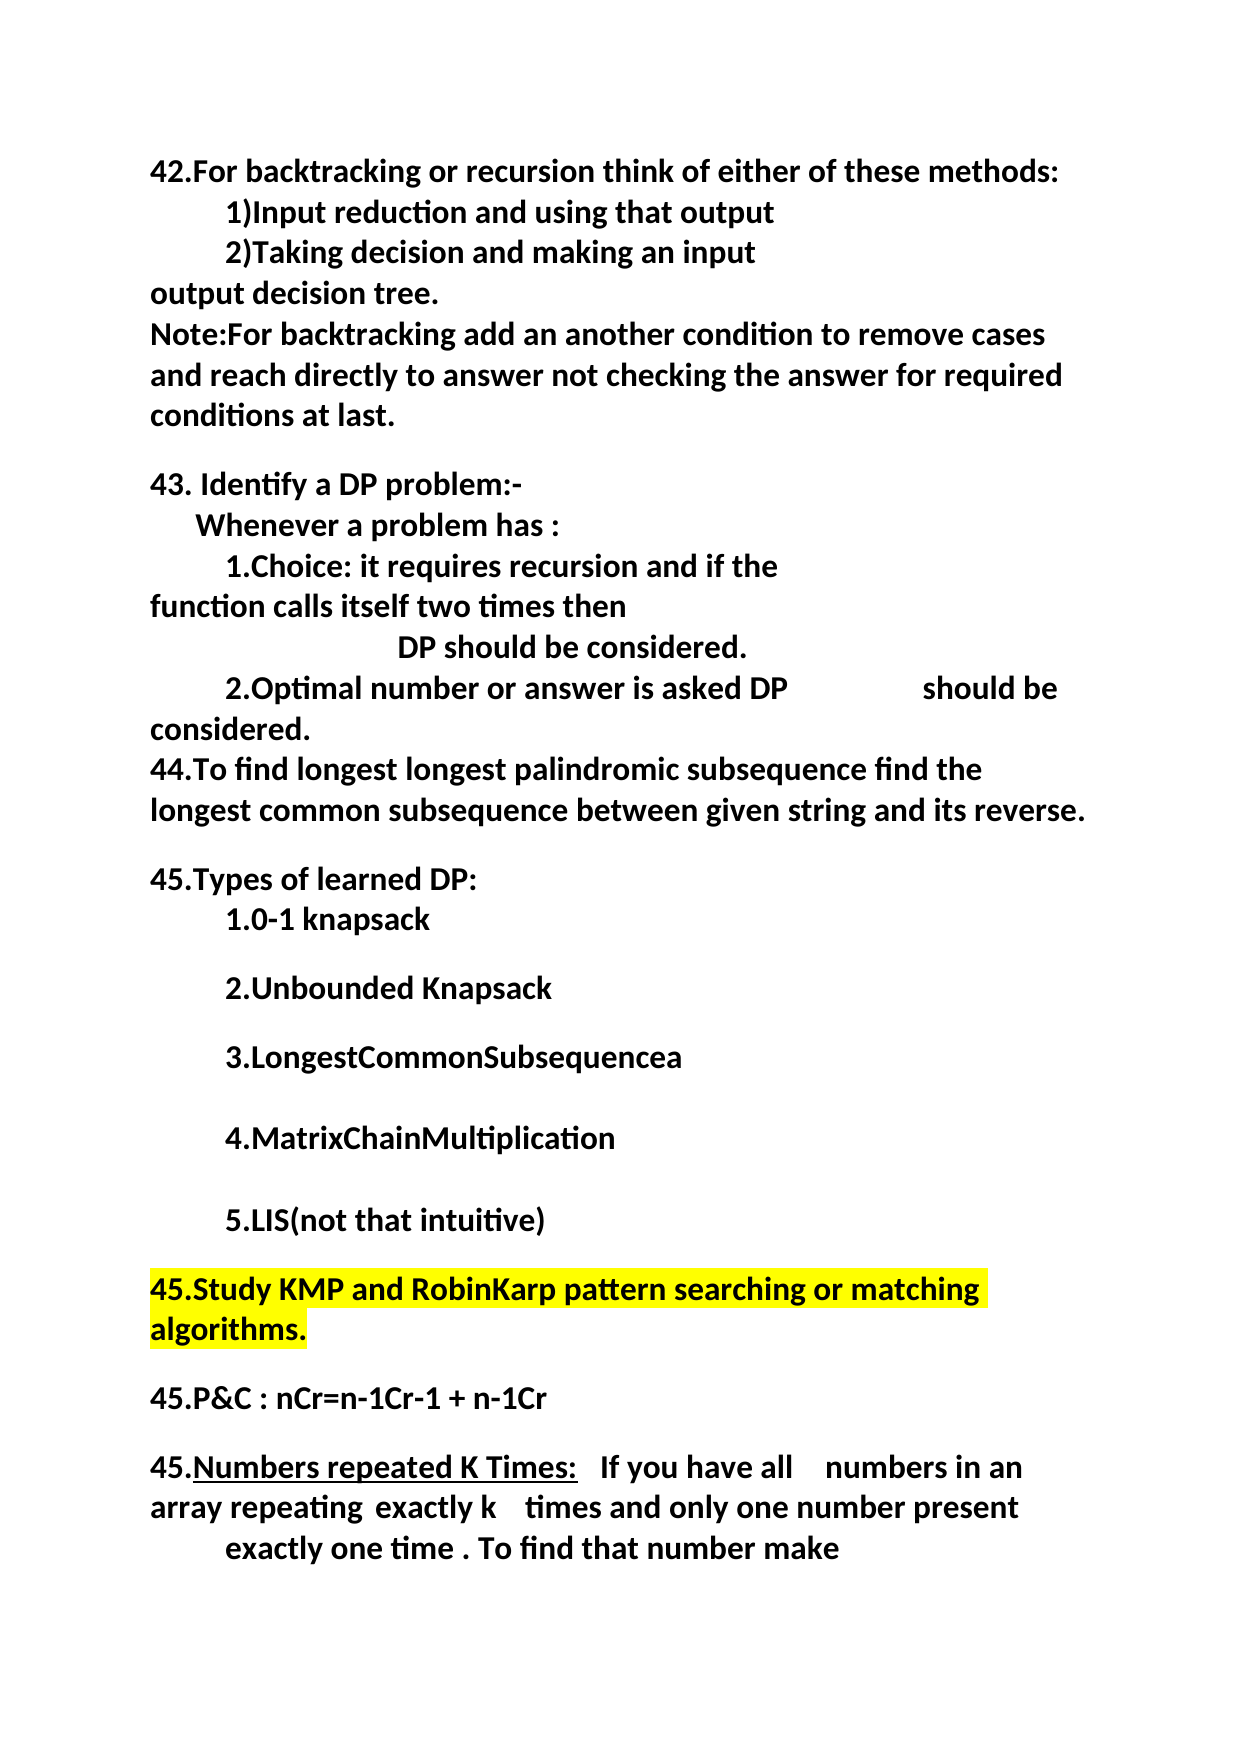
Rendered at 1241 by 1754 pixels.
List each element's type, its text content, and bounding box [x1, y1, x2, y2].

text 1.0-1 knapsack [150, 898, 1090, 939]
text 1)Input reduction and using that output [150, 191, 1090, 231]
text 43. Identify a DP problem:- [150, 463, 1090, 504]
text 45.Study KMP and RobinKarp pattern searching or matching algorithms. [150, 1268, 1090, 1349]
text 45.P&C : nCr=n-1Cr-1 + n-1Cr [150, 1377, 1090, 1418]
text 2.Unbounded Knapsack [150, 967, 1090, 1008]
text 44.To find longest longest palindromic subsequence find the longest common subsequence between given string and its reverse. [150, 748, 1090, 830]
text 4.MatrixChainMultiplication [150, 1117, 1090, 1158]
text 45.Numbers repeated K Times: If you have all numbers in an array repeating exactly k times and only one number present exactly one time . To find that number make [150, 1446, 1090, 1568]
text 45.Types of learned DP: [150, 858, 1090, 898]
text Whenever a problem has : [150, 504, 1090, 544]
text 2.Optimal number or answer is asked DP should be considered. [150, 667, 1090, 748]
text Note:For backtracking add an another condition to remove cases and reach directly to answer not checking the answer for required conditions at last. [150, 313, 1090, 435]
text 2)Taking decision and making an input output decision tree. [150, 231, 1090, 313]
text 3.LongestCommonSubsequencea [150, 1036, 1090, 1077]
text 1.Choice: it requires recursion and if the function calls itself two times then [150, 544, 1090, 626]
text 42.For backtracking or recursion think of either of these methods: [150, 150, 1090, 191]
text DP should be considered. [150, 626, 1090, 667]
text 5.LIS(not that intuitive) [150, 1199, 1090, 1239]
